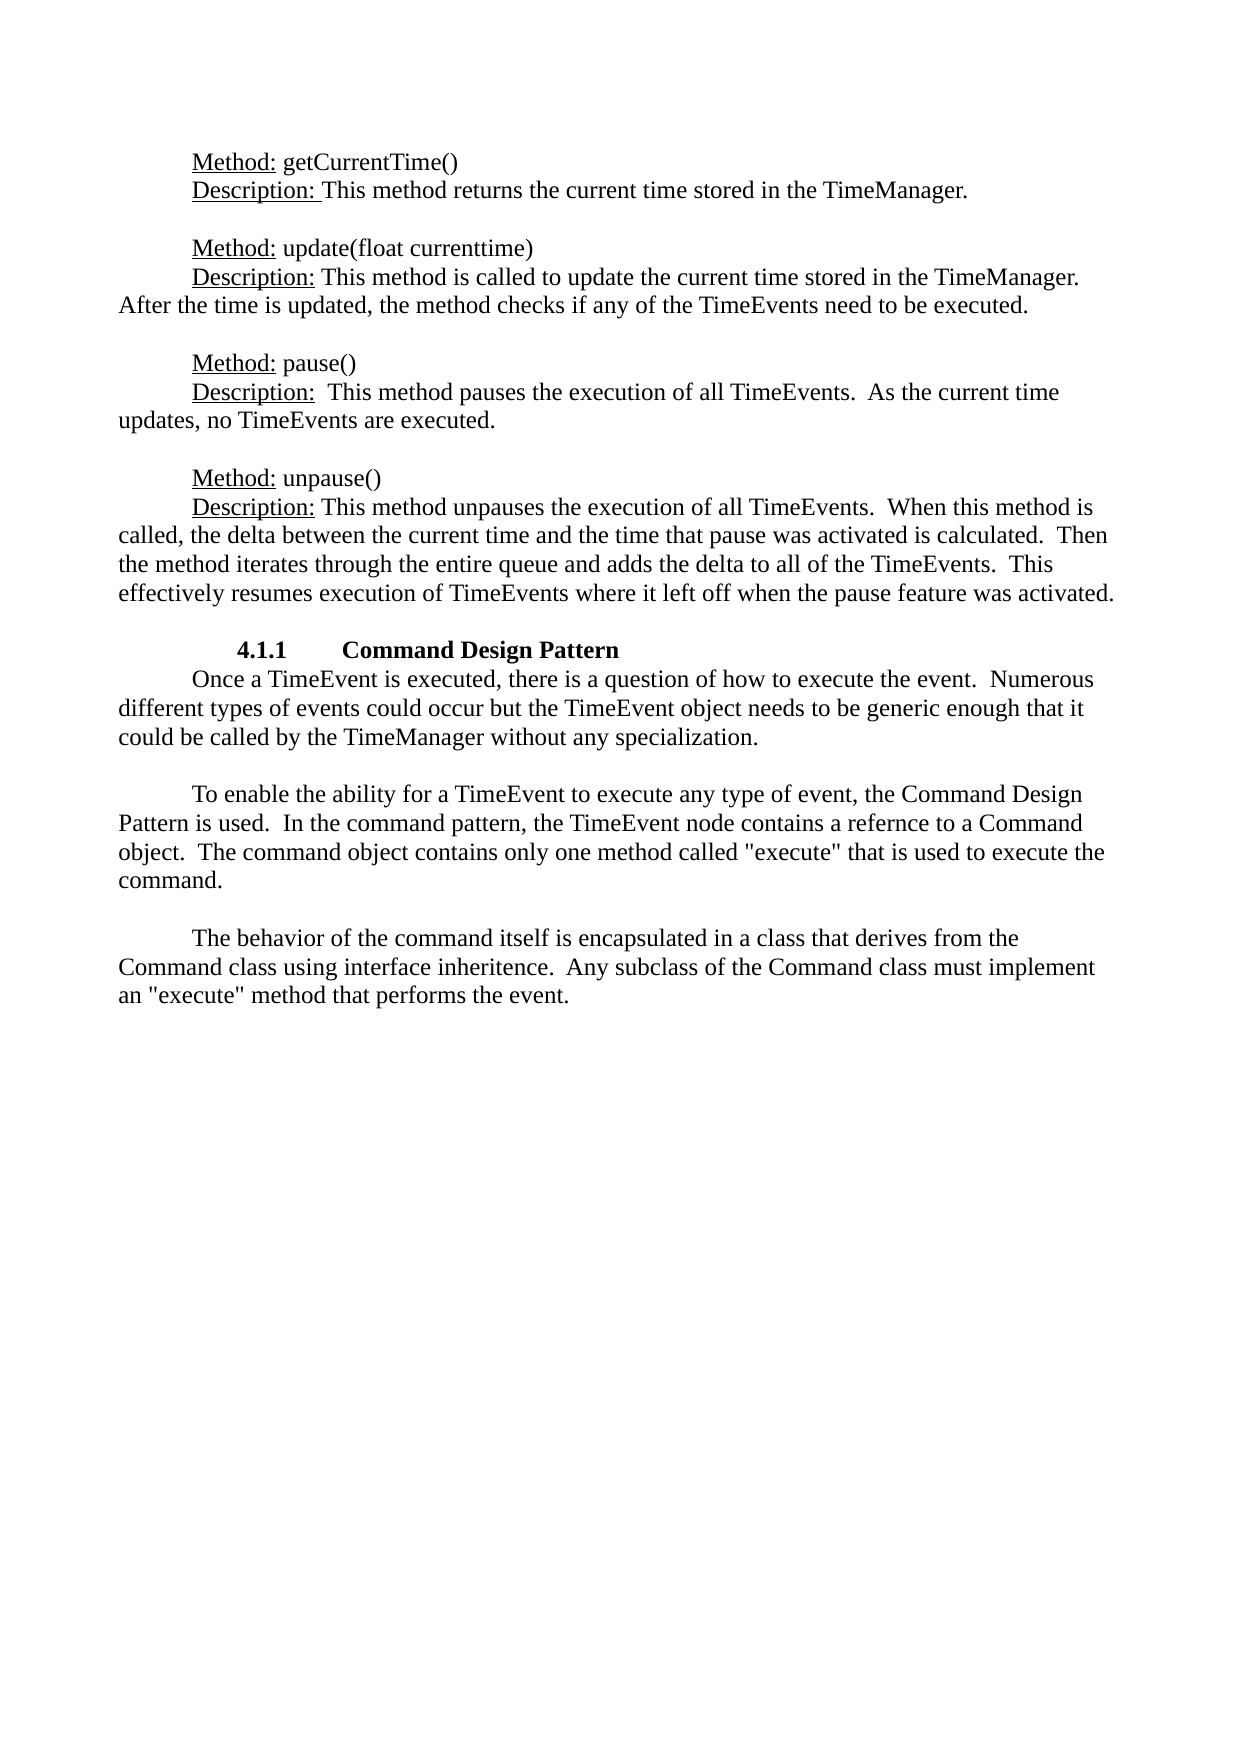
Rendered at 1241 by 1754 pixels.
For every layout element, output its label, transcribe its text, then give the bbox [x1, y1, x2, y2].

text Description: This method is called to update the current time stored in the TimeManager. After the time is updated, the method checks if any of the TimeEvents need to be executed. [118, 262, 1122, 319]
text The behavior of the command itself is encapsulated in a class that derives from the Command class using interface inheritence. Any subclass of the Command class must implement an "execute" method that performs the event. [118, 923, 1122, 1009]
text Method: update(float currenttime) [118, 233, 1122, 262]
text Method: getCurrentTime() [118, 147, 1122, 176]
text Description: This method unpauses the execution of all TimeEvents. When this method is called, the delta between the current time and the time that pause was activated is calculated. Then the method iterates through the entire queue and adds the delta to all of the TimeEvents. This effectively resumes execution of TimeEvents where it left off when the pause feature was activated. [118, 492, 1122, 607]
text Description: This method pauses the execution of all TimeEvents. As the current time updates, no TimeEvents are executed. [118, 377, 1122, 434]
text Once a TimeEvent is executed, there is a question of how to execute the event. Numerous different types of events could occur but the TimeEvent object needs to be generic enough that it could be called by the TimeManager without any specialization. [118, 664, 1122, 751]
text To enable the ability for a TimeEvent to execute any type of event, the Command Design Pattern is used. In the command pattern, the TimeEvent node contains a refernce to a Command object. The command object contains only one method called "execute" that is used to execute the command. [118, 779, 1122, 894]
text Method: unpause() [118, 463, 1122, 492]
text Method: pause() [118, 348, 1122, 377]
list Command Design Pattern [231, 636, 1122, 664]
text Description: This method returns the current time stored in the TimeManager. [118, 176, 1122, 204]
